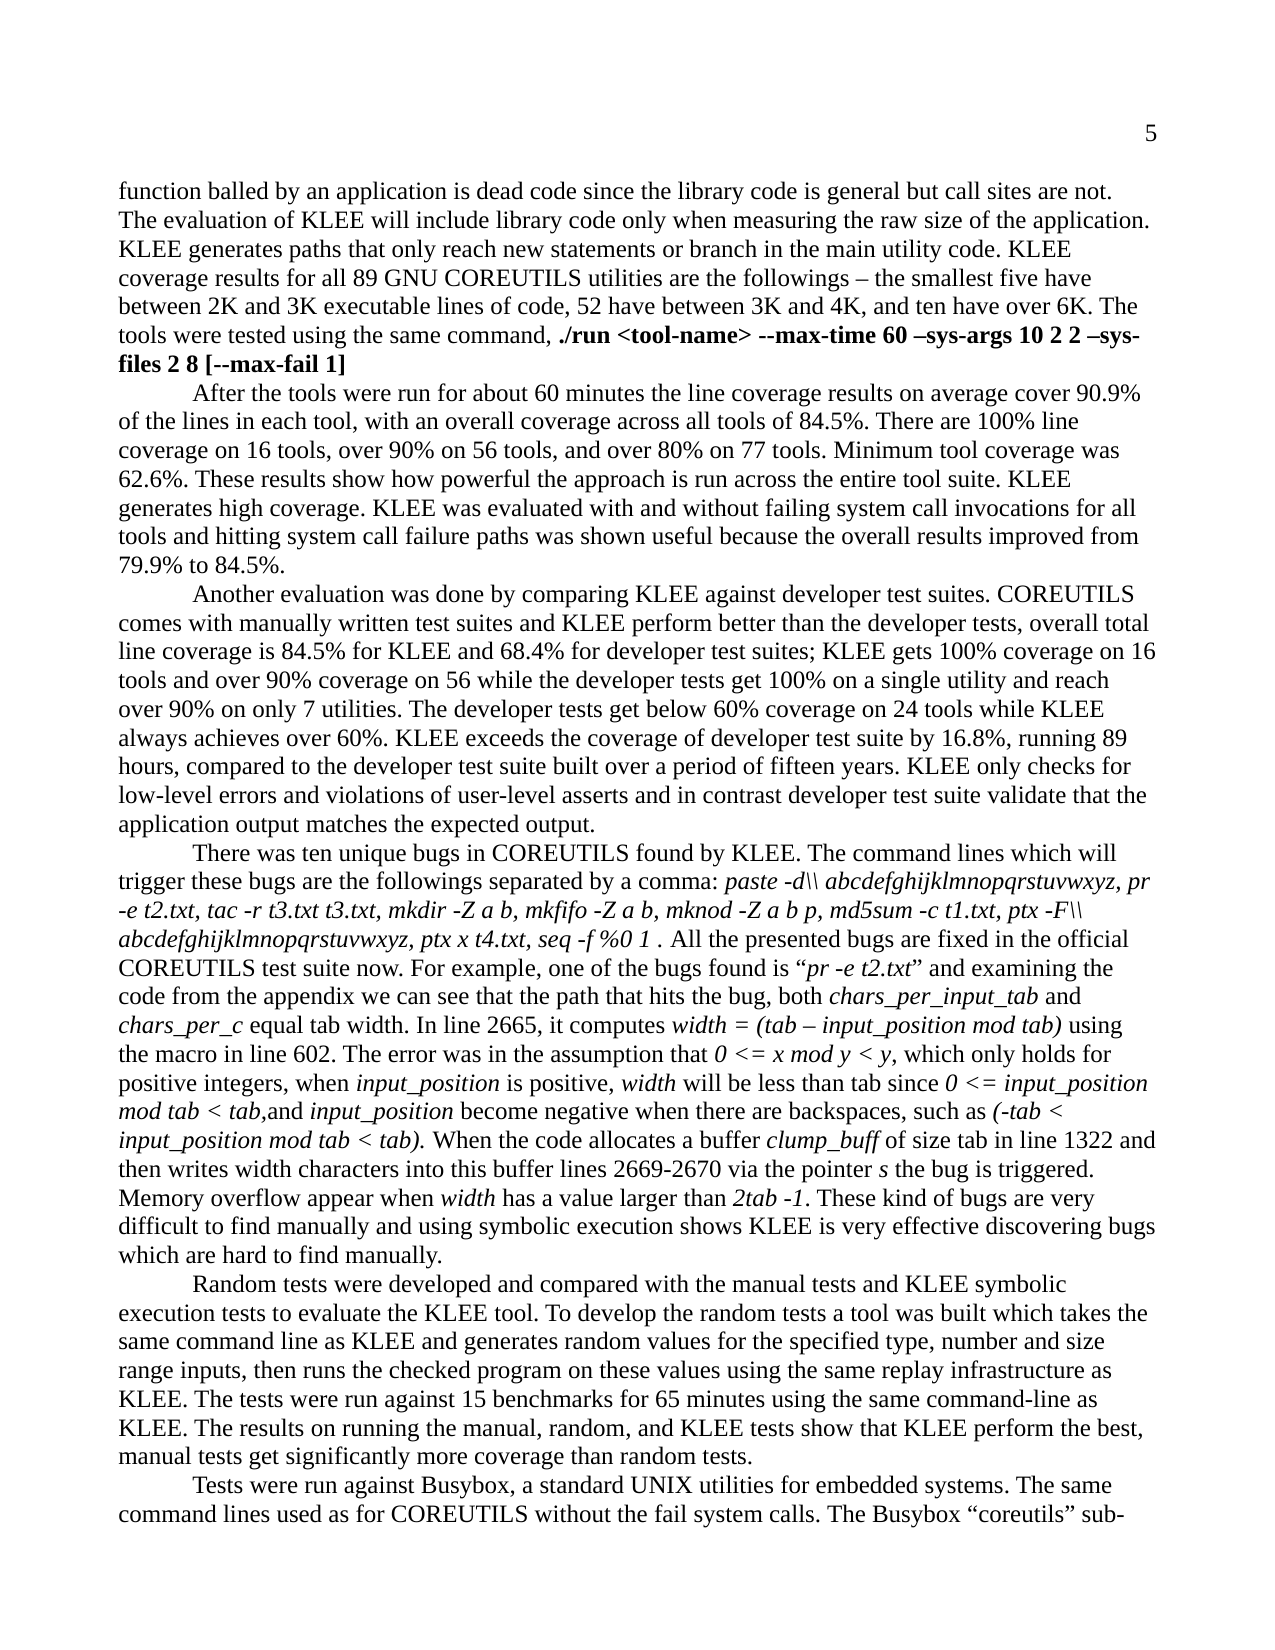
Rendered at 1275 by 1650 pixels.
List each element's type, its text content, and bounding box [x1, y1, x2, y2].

text Random tests were developed and compared with the manual tests and KLEE symbolic execution tests to evaluate the KLEE tool. To develop the random tests a tool was built which takes the same command line as KLEE and generates random values for the specified type, number and size range inputs, then runs the checked program on these values using the same replay infrastructure as KLEE. The tests were run against 15 benchmarks for 65 minutes using the same command-line as KLEE. The results on running the manual, random, and KLEE tests show that KLEE perform the best, manual tests get significantly more coverage than random tests. [118, 1269, 1157, 1470]
text function balled by an application is dead code since the library code is general but call sites are not. The evaluation of KLEE will include library code only when measuring the raw size of the application. KLEE generates paths that only reach new statements or branch in the main utility code. KLEE coverage results for all 89 GNU COREUTILS utilities are the followings – the smallest five have between 2K and 3K executable lines of code, 52 have between 3K and 4K, and ten have over 6K. The tools were tested using the same command, ./run <tool-name> --max-time 60 –sys-args 10 2 2 –sys-files 2 8 [--max-fail 1] [118, 176, 1157, 378]
text After the tools were run for about 60 minutes the line coverage results on average cover 90.9% of the lines in each tool, with an overall coverage across all tools of 84.5%. There are 100% line coverage on 16 tools, over 90% on 56 tools, and over 80% on 77 tools. Minimum tool coverage was 62.6%. These results show how powerful the approach is run across the entire tool suite. KLEE generates high coverage. KLEE was evaluated with and without failing system call invocations for all tools and hitting system call failure paths was shown useful because the overall results improved from 79.9% to 84.5%. [118, 378, 1157, 579]
text Tests were run against Busybox, a standard UNIX utilities for embedded systems. The same command lines used as for COREUTILS without the fail system calls. The Busybox “coreutils” sub- [118, 1470, 1157, 1528]
text There was ten unique bugs in COREUTILS found by KLEE. The command lines which will trigger these bugs are the followings separated by a comma: paste -d\\ abcdefghijklmnopqrstuvwxyz, pr -e t2.txt, tac -r t3.txt t3.txt, mkdir -Z a b, mkfifo -Z a b, mknod -Z a b p, md5sum -c t1.txt, ptx -F\\ abcdefghijklmnopqrstuvwxyz, ptx x t4.txt, seq -f %0 1 . All the presented bugs are fixed in the official COREUTILS test suite now. For example, one of the bugs found is “pr -e t2.txt” and examining the code from the appendix we can see that the path that hits the bug, both chars_per_input_tab and chars_per_c equal tab width. In line 2665, it computes width = (tab – input_position mod tab) using the macro in line 602. The error was in the assumption that 0 <= x mod y < y, which only holds for positive integers, when input_position is positive, width will be less than tab since 0 <= input_position mod tab < tab,and input_position become negative when there are backspaces, such as (-tab < input_position mod tab < tab). When the code allocates a buffer clump_buff of size tab in line 1322 and then writes width characters into this buffer lines 2669-2670 via the pointer s the bug is triggered. Memory overflow appear when width has a value larger than 2tab -1. These kind of bugs are very difficult to find manually and using symbolic execution shows KLEE is very effective discovering bugs which are hard to find manually. [118, 838, 1157, 1269]
text Another evaluation was done by comparing KLEE against developer test suites. COREUTILS comes with manually written test suites and KLEE perform better than the developer tests, overall total line coverage is 84.5% for KLEE and 68.4% for developer test suites; KLEE gets 100% coverage on 16 tools and over 90% coverage on 56 while the developer tests get 100% on a single utility and reach over 90% on only 7 utilities. The developer tests get below 60% coverage on 24 tools while KLEE always achieves over 60%. KLEE exceeds the coverage of developer test suite by 16.8%, running 89 hours, compared to the developer test suite built over a period of fifteen years. KLEE only checks for low-level errors and violations of user-level asserts and in contrast developer test suite validate that the application output matches the expected output. [118, 579, 1157, 838]
